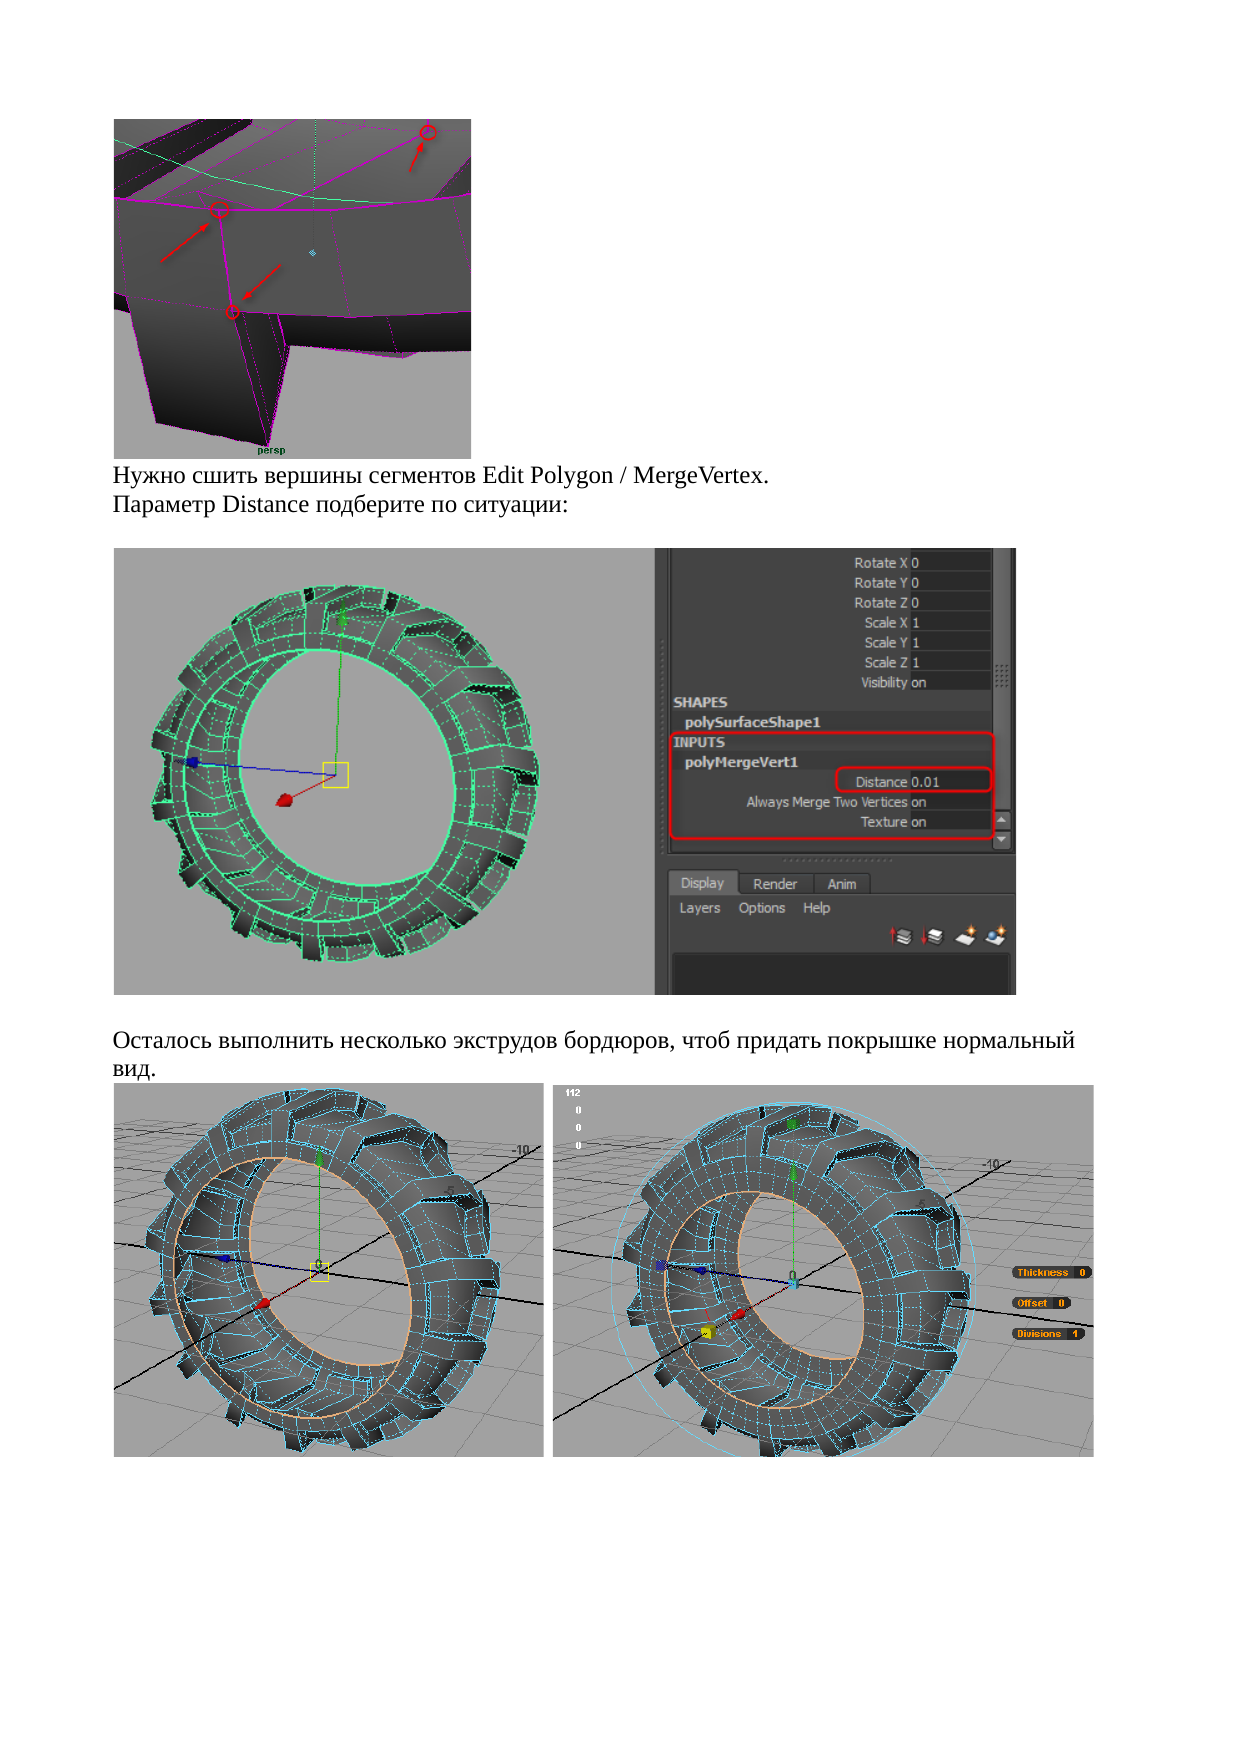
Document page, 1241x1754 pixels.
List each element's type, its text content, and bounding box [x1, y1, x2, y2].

picture [113, 1083, 544, 1457]
picture [552, 1085, 1094, 1457]
text Нужно сшить вершины сегментов Edit Polygon / MergeVertex. [112, 461, 1122, 489]
picture [113, 119, 472, 459]
text Осталось выполнить несколько экструдов бордюров, чтоб придать покрышке нормальный вид. [112, 1025, 1122, 1082]
text Параметр Distance подберите по ситуации: [112, 489, 1122, 518]
picture [113, 548, 1017, 995]
